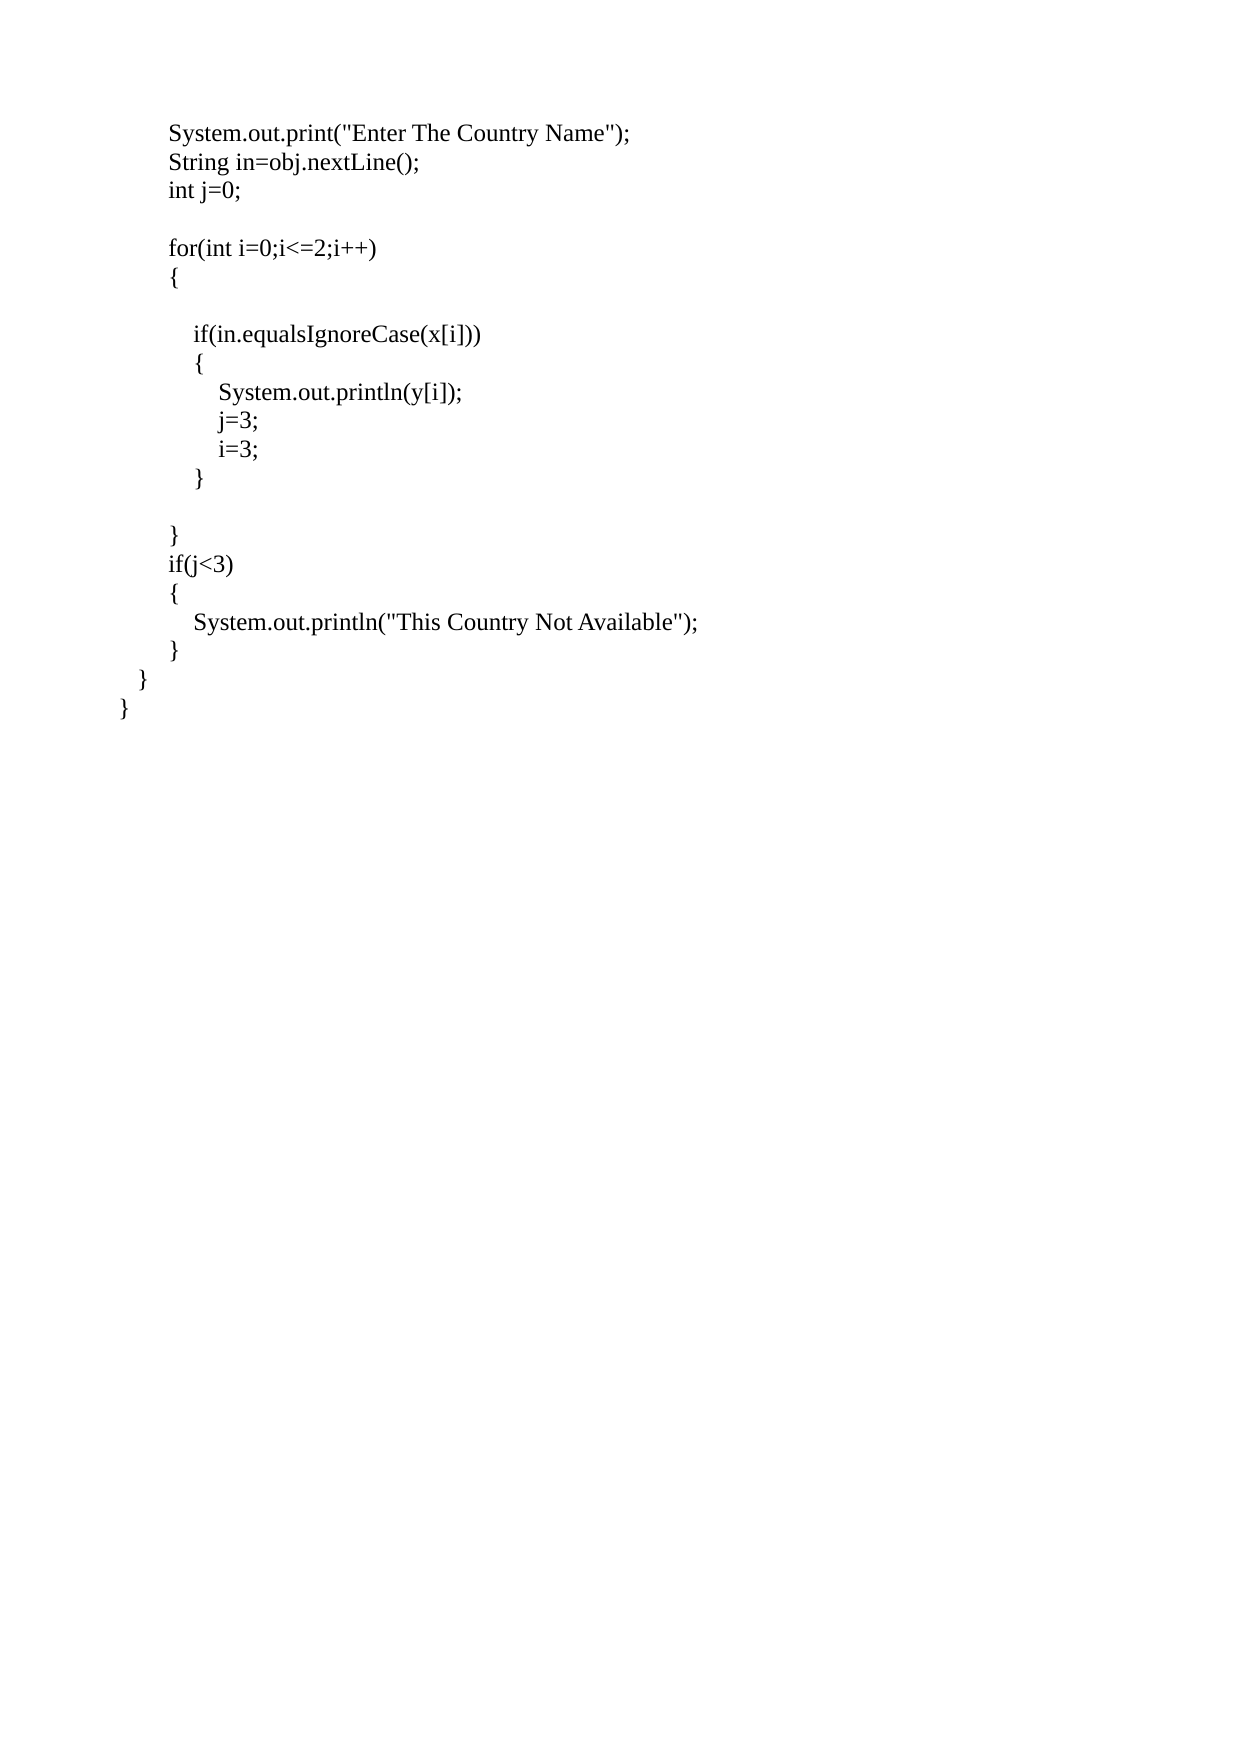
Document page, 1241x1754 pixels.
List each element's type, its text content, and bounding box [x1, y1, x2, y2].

text for(int i=0;i<=2;i++) [118, 233, 1122, 262]
text i=3; [118, 434, 1122, 463]
text System.out.print("Enter The Country Name"); [118, 118, 1122, 147]
text j=3; [118, 406, 1122, 434]
text } [118, 693, 1122, 722]
text } [118, 463, 1122, 492]
text { [118, 578, 1122, 607]
text } [118, 521, 1122, 549]
text String in=obj.nextLine(); [118, 147, 1122, 176]
text int j=0; [118, 176, 1122, 204]
text System.out.println("This Country Not Available"); [118, 607, 1122, 636]
text } [118, 664, 1122, 693]
text } [118, 636, 1122, 664]
text System.out.println(y[i]); [118, 377, 1122, 406]
text { [118, 262, 1122, 291]
text if(in.equalsIgnoreCase(x[i])) [118, 319, 1122, 348]
text if(j<3) [118, 549, 1122, 578]
text { [118, 348, 1122, 377]
